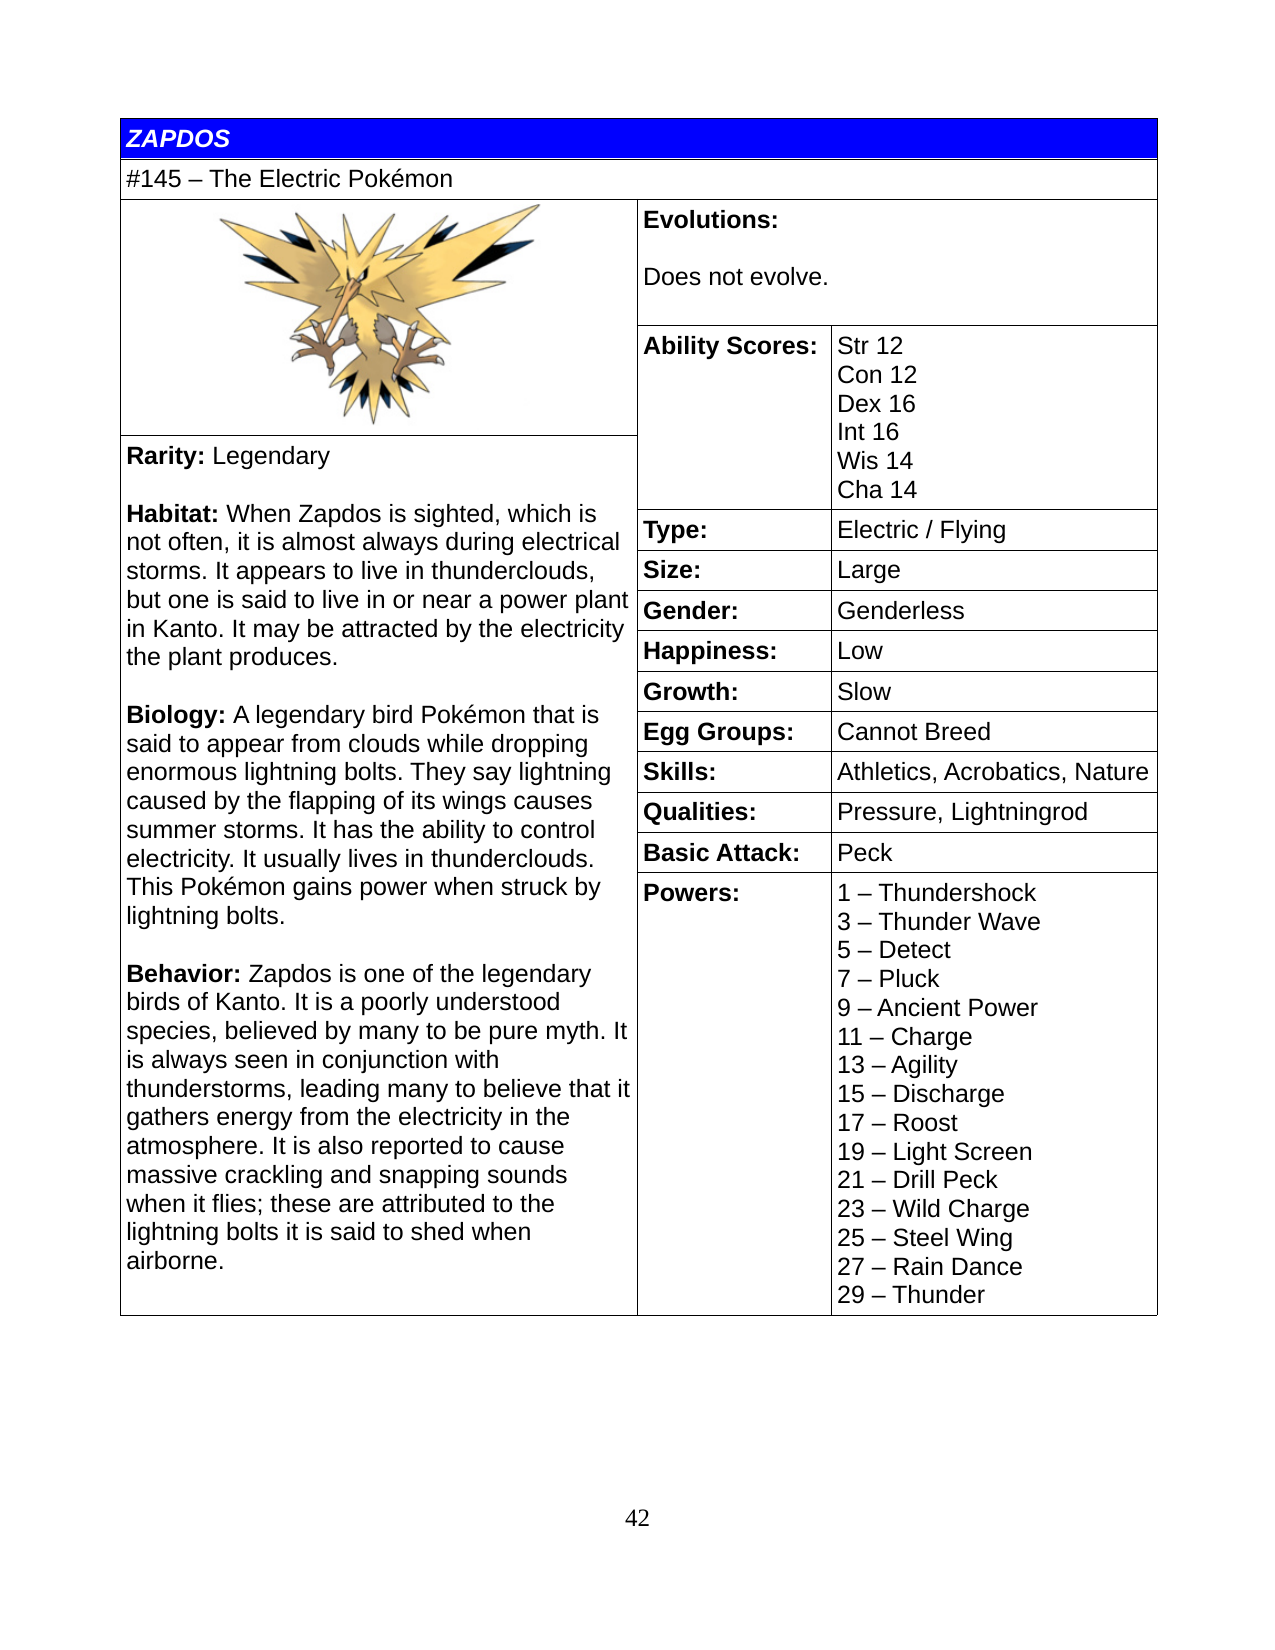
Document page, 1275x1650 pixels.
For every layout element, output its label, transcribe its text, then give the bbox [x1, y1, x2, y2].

table_cell Basic Attack: [638, 833, 831, 872]
table_cell #145 – The Electric Pokémon [121, 160, 1157, 199]
table_cell Low [832, 631, 1157, 671]
table_cell Growth: [638, 672, 831, 711]
table_header ZAPDOS [121, 119, 1157, 158]
table_cell 1 – Thundershock 3 – Thunder Wave 5 – Detect 7 – Pluck 9 – Ancient Power 11 – Charge 13 – Agility 15 – Discharge 17 – Roost 19 – Light Screen 21 – Drill Peck 23 – Wild Charge 25 – Steel Wing 27 – Rain Dance 29 – Thunder [832, 873, 1157, 1315]
table_cell Genderless [832, 591, 1157, 630]
table_cell Cannot Breed [832, 712, 1157, 751]
picture [212, 204, 545, 430]
table_cell Gender: [638, 591, 831, 630]
table_cell Powers: [638, 873, 831, 1315]
table_cell Rarity: Legendary Habitat: When Zapdos is sighted, which is not often, it is almost always during electrical storms. It appears to live in thunderclouds, but one is said to live in or near a power plant in Kanto. It may be attracted by the electricity the plant produces. Biology: A legendary bird Pokémon that is said to appear from clouds while dropping enormous lightning bolts. They say lightning caused by the flapping of its wings causes summer storms. It has the ability to control electricity. It usually lives in thunderclouds. This Pokémon gains power when struck by lightning bolts. Behavior: Zapdos is one of the legendary birds of Kanto. It is a poorly understood species, believed by many to be pure myth. It is always seen in conjunction with thunderstorms, leading many to believe that it gathers energy from the electricity in the atmosphere. It is also reported to cause massive crackling and snapping sounds when it flies; these are attributed to the lightning bolts it is said to shed when airborne. [121, 436, 637, 1315]
table_cell Pressure, Lightningrod [832, 793, 1157, 832]
table_cell Ability Scores: [638, 326, 831, 509]
table_cell [121, 200, 637, 435]
table_cell Type: [638, 510, 831, 550]
table_cell Size: [638, 551, 831, 590]
table_cell Slow [832, 672, 1157, 711]
table_cell Skills: [638, 752, 831, 792]
table_cell Athletics, Acrobatics, Nature [832, 752, 1157, 792]
table_cell Qualities: [638, 793, 831, 832]
table_cell Electric / Flying [832, 510, 1157, 550]
table_cell Happiness: [638, 631, 831, 671]
table_cell Str 12 Con 12 Dex 16 Int 16 Wis 14 Cha 14 [832, 326, 1157, 509]
table_cell Egg Groups: [638, 712, 831, 751]
table_cell Evolutions: Does not evolve. [638, 200, 1157, 325]
table_cell Large [832, 551, 1157, 590]
table_cell Peck [832, 833, 1157, 872]
